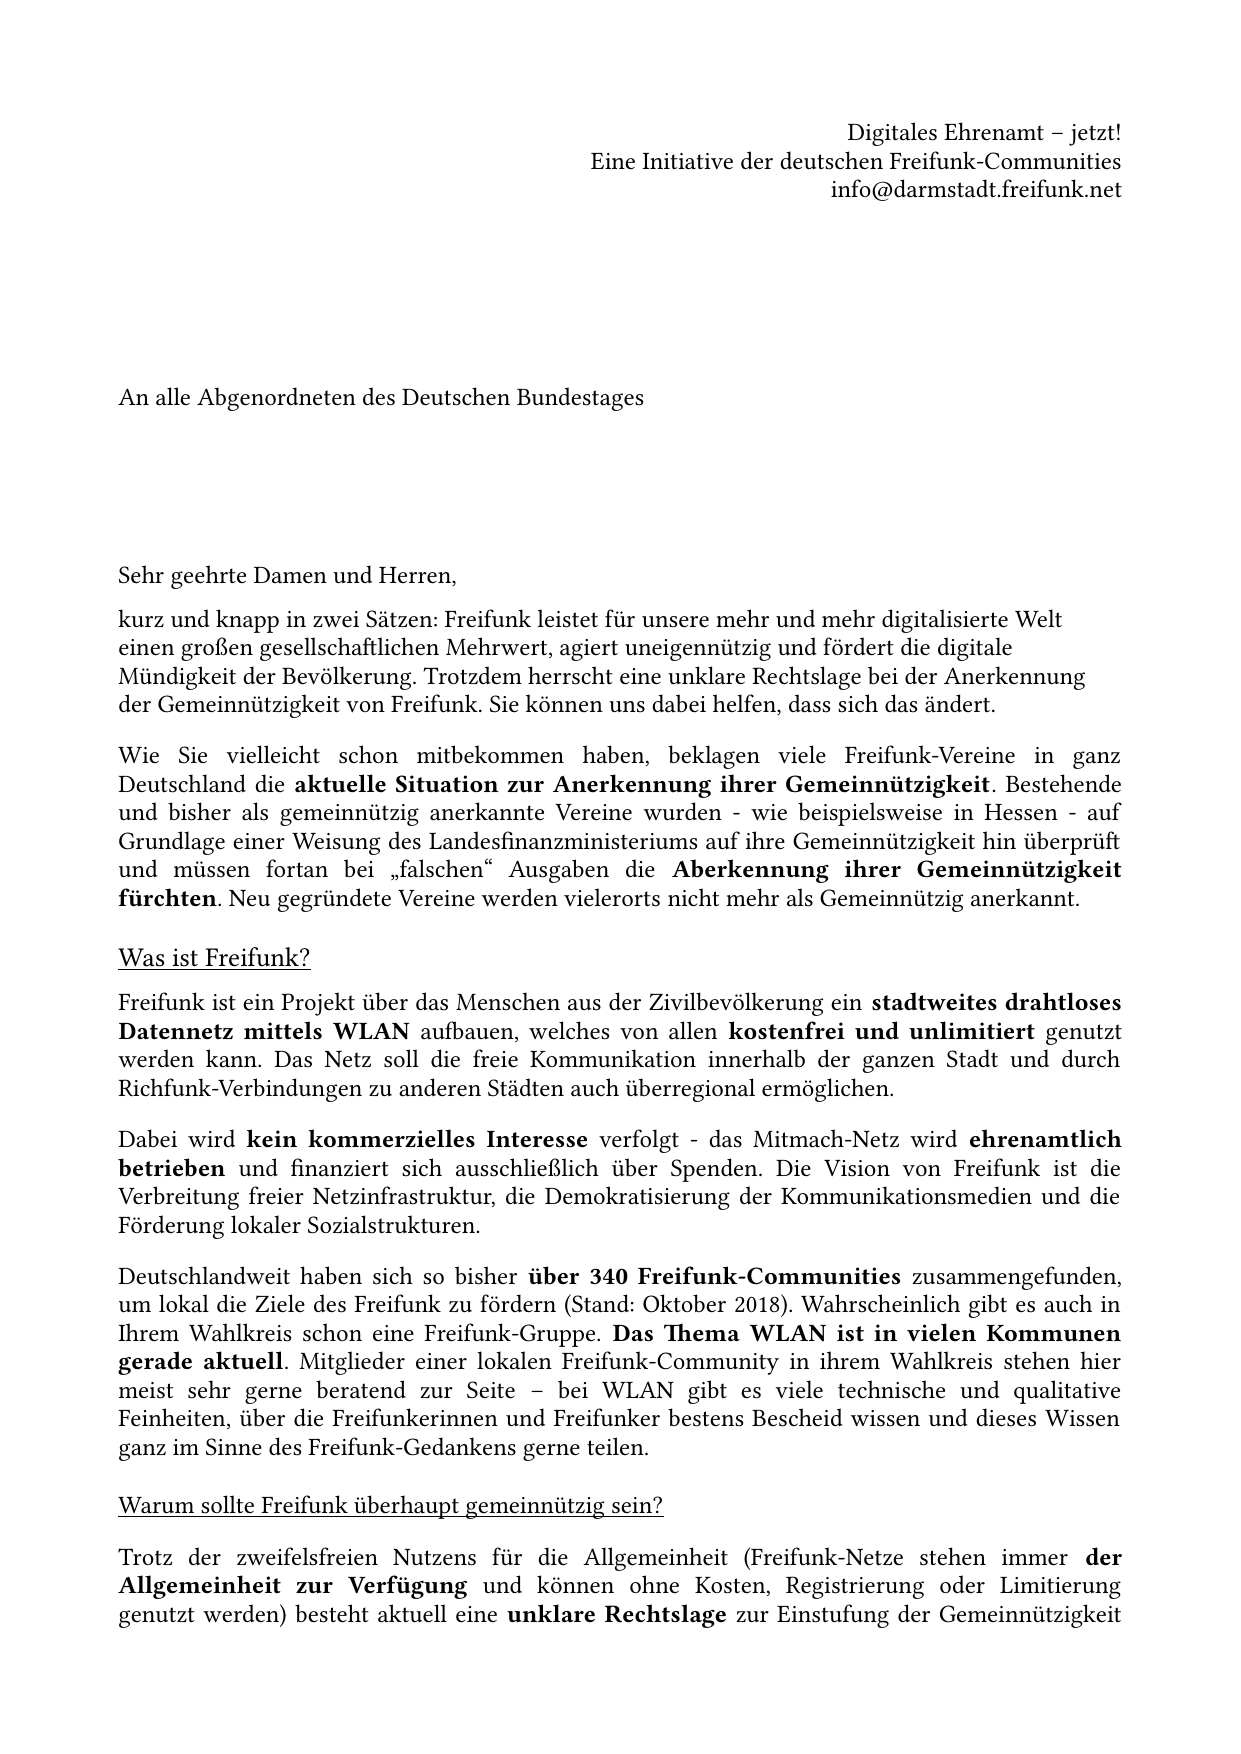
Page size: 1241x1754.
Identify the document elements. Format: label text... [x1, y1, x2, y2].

text Deutschlandweit haben sich so bisher über 340 Freifunk-Communities zusammengefunden, um lokal die Ziele des Freifunk zu fördern (Stand: Oktober 2018). Wahrscheinlich gibt es auch in Ihrem Wahlkreis schon eine Freifunk-Gruppe. Das Thema WLAN ist in vielen Kommunen gerade aktuell. Mitglieder einer lokalen Freifunk-Community in ihrem Wahlkreis stehen hier meist sehr gerne beratend zur Seite – bei WLAN gibt es viele technische und qualitative Feinheiten, über die Freifunkerinnen und Freifunker bestens Bescheid wissen und dieses Wissen ganz im Sinne des Freifunk-Gedankens gerne teilen. [118, 1262, 1122, 1462]
text Wie Sie vielleicht schon mitbekommen haben, beklagen viele Freifunk-Vereine in ganz Deutschland die aktuelle Situation zur Anerkennung ihrer Gemeinnützigkeit. Bestehende und bisher als gemeinnützig anerkannte Vereine wurden - wie beispielsweise in Hessen - auf Grundlage einer Weisung des Landesfinanzministeriums auf ihre Gemeinnützigkeit hin überprüft und müssen fortan bei „falschen“ Ausgaben die Aberkennung ihrer Gemeinnützigkeit fürchten. Neu gegründete Vereine werden vielerorts nicht mehr als Gemeinnützig anerkannt. [118, 741, 1122, 912]
text Dabei wird kein kommerzielles Interesse verfolgt - das Mitmach-Netz wird ehrenamtlich betrieben und finanziert sich ausschließlich über Spenden. Die Vision von Freifunk ist die Verbreitung freier Netzinfrastruktur, die Demokratisierung der Kommunikationsmedien und die Förderung lokaler Sozialstrukturen. [118, 1125, 1122, 1239]
text Eine Initiative der deutschen Freifunk-Communities [118, 147, 1122, 175]
text Was ist Freifunk? [118, 942, 1122, 973]
text Trotz der zweifelsfreien Nutzens für die Allgemeinheit (Freifunk-Netze stehen immer der Allgemeinheit zur Verfügung und können ohne Kosten, Registrierung oder Limitierung genutzt werden) besteht aktuell eine unklare Rechtslage zur Einstufung der Gemeinnützigkeit [118, 1543, 1122, 1628]
text info@darmstadt.freifunk.net [118, 175, 1122, 232]
text Sehr geehrte Damen und Herren, [118, 561, 1122, 589]
text Warum sollte Freifunk überhaupt gemeinnützig sein? [118, 1492, 1122, 1520]
text An alle Abgenordneten des Deutschen Bundestages [118, 382, 1122, 411]
text Digitales Ehrenamt – jetzt! [118, 118, 1122, 147]
text Freifunk ist ein Projekt über das Menschen aus der Zivilbevölkerung ein stadtweites drahtloses Datennetz mittels WLAN aufbauen, welches von allen kostenfrei und unlimitiert genutzt werden kann. Das Netz soll die freie Kommunikation innerhalb der ganzen Stadt und durch Richfunk-Verbindungen zu anderen Städten auch überregional ermöglichen. [118, 988, 1122, 1103]
text kurz und knapp in zwei Sätzen: Freifunk leistet für unsere mehr und mehr digitalisierte Welt einen großen gesellschaftlichen Mehrwert, agiert uneigennützig und fördert die digitale Mündigkeit der Bevölkerung. Trotzdem herrscht eine unklare Rechtslage bei der Anerkennung der Gemeinnützigkeit von Freifunk. Sie können uns dabei helfen, dass sich das ändert. [118, 604, 1122, 719]
